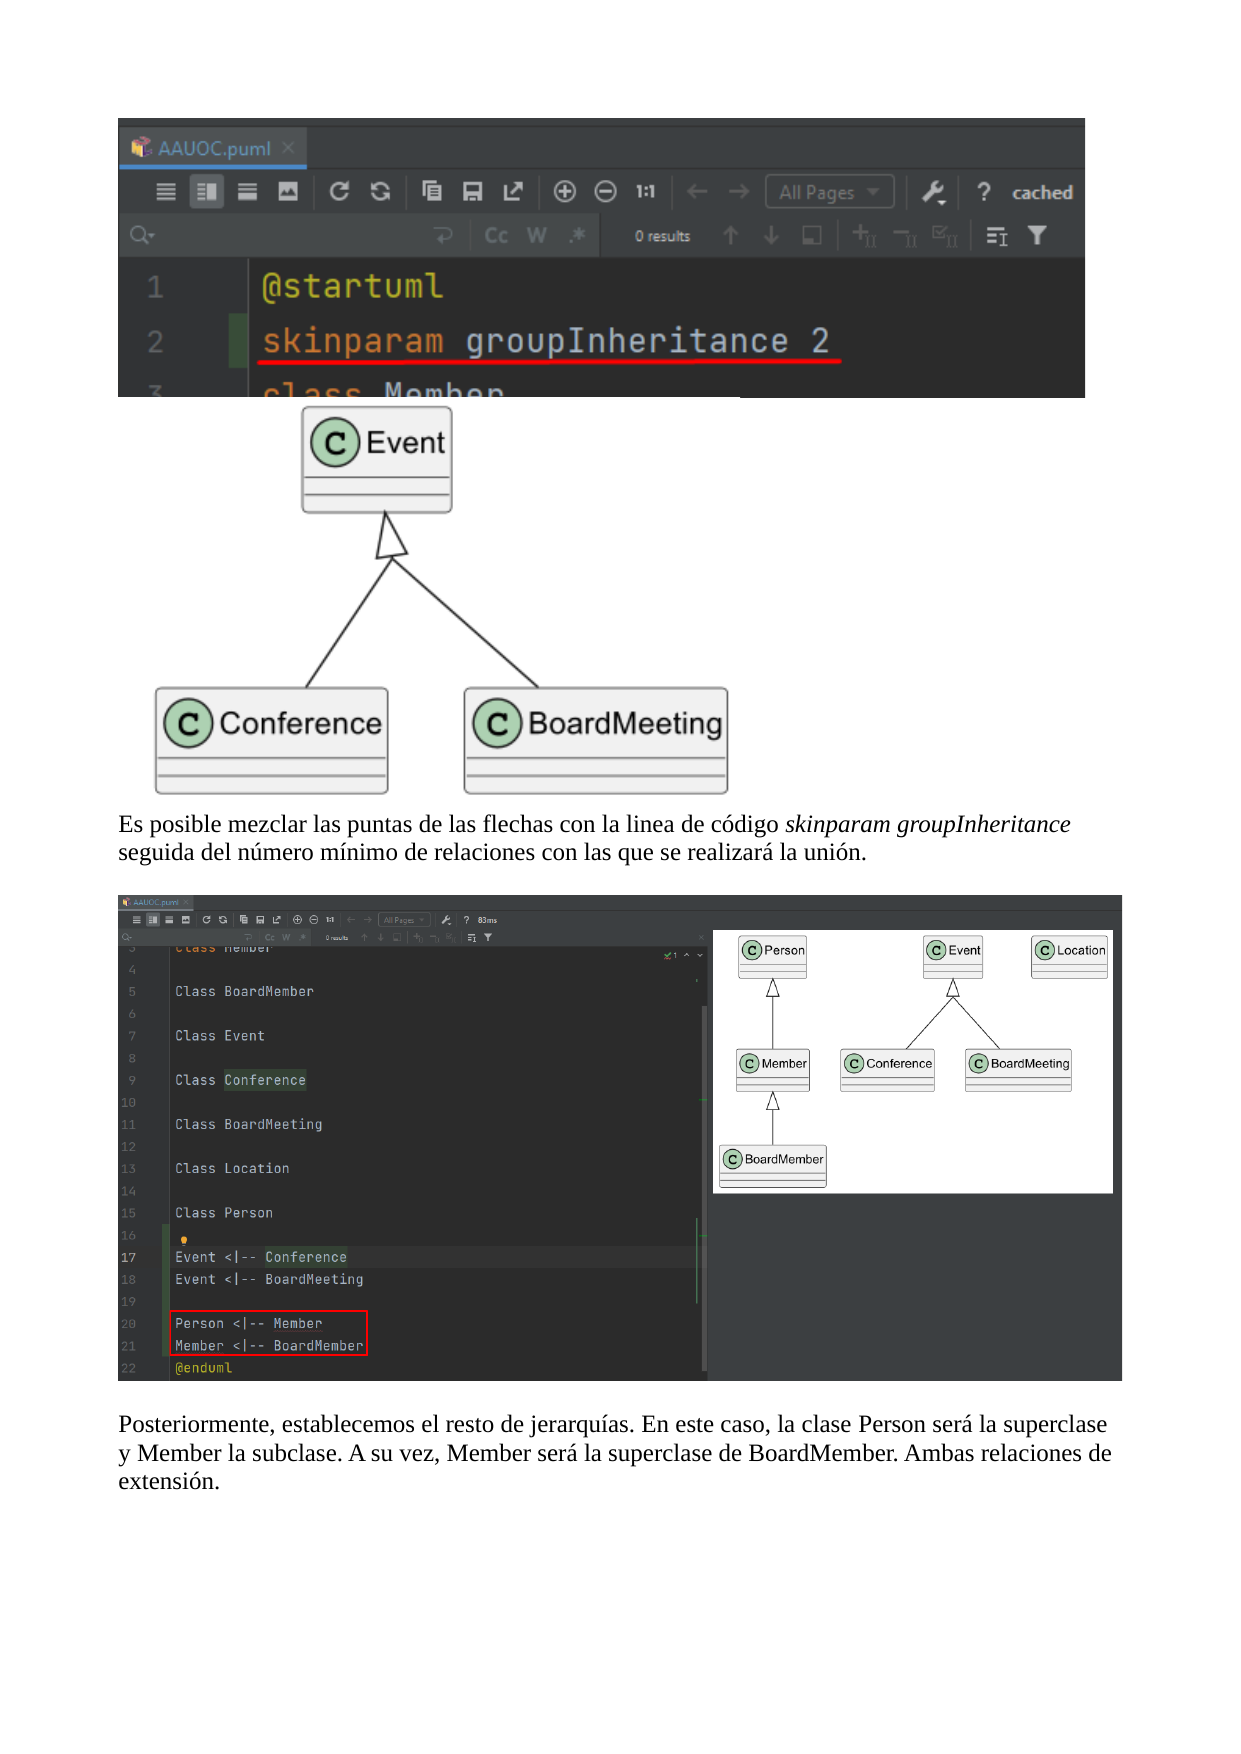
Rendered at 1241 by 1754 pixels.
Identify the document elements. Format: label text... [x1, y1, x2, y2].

text Es posible mezclar las puntas de las flechas con la linea de código skinparam groupInheritance seguida del número mínimo de relaciones con las que se realizará la unión. [118, 809, 1122, 866]
picture [118, 895, 1123, 1381]
text Posteriormente, establecemos el resto de jerarquías. En este caso, la clase Person será la superclase y Member la subclase. A su vez, Member será la superclase de BoardMember. Ambas relaciones de extensión. [118, 1409, 1122, 1495]
picture [118, 118, 1086, 809]
